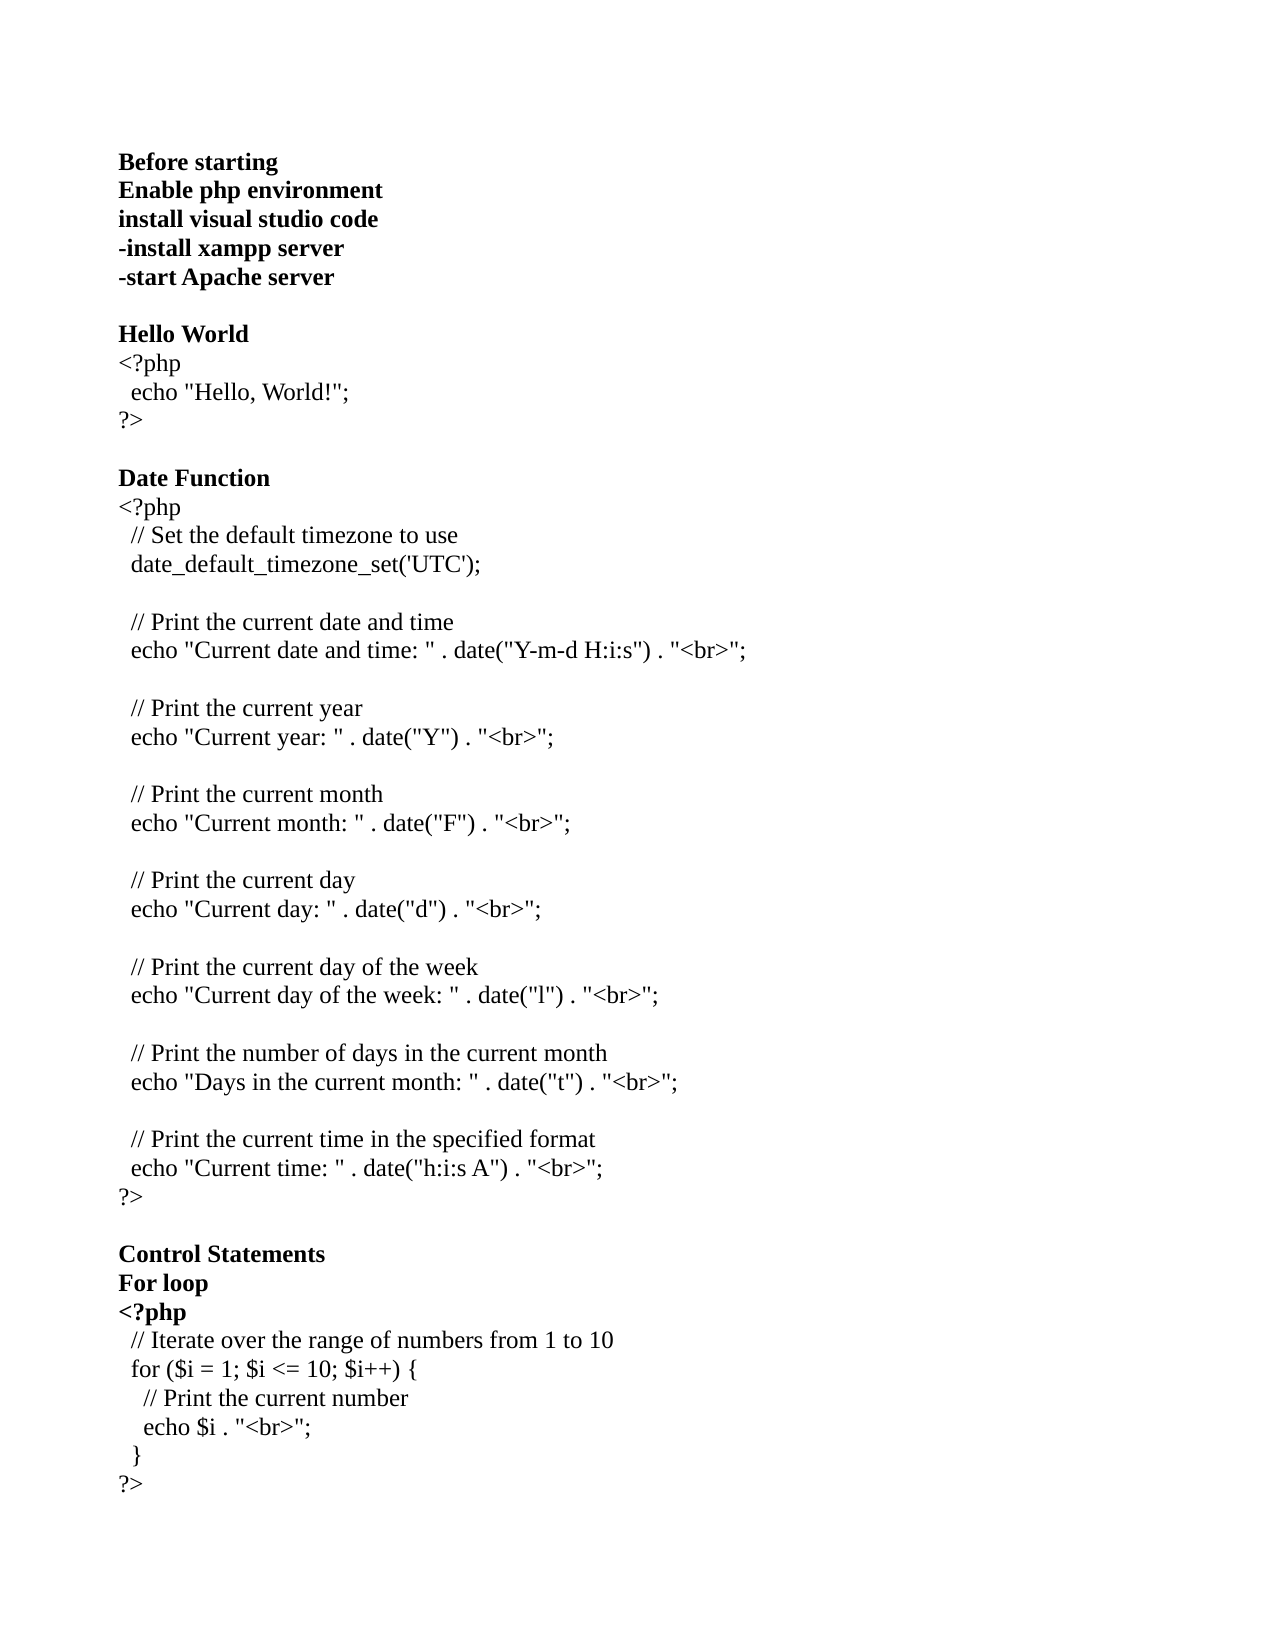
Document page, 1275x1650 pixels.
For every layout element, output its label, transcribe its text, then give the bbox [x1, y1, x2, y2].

text // Print the current date and time [118, 607, 1157, 636]
text echo "Current day: " . date("d") . "<br>"; [118, 894, 1157, 923]
text Control Statements [118, 1239, 1157, 1268]
text echo "Hello, World!"; [118, 377, 1157, 406]
text echo $i . "<br>"; [118, 1412, 1157, 1441]
text echo "Current date and time: " . date("Y-m-d H:i:s") . "<br>"; [118, 636, 1157, 664]
text date_default_timezone_set('UTC'); [118, 549, 1157, 578]
text echo "Current day of the week: " . date("l") . "<br>"; [118, 981, 1157, 1009]
text // Print the number of days in the current month [118, 1038, 1157, 1067]
text -install xampp server [118, 233, 1157, 262]
text // Print the current day of the week [118, 952, 1157, 981]
text For loop [118, 1268, 1157, 1297]
text // Print the current year [118, 693, 1157, 722]
text echo "Current month: " . date("F") . "<br>"; [118, 808, 1157, 837]
text <?php [118, 348, 1157, 377]
text // Print the current month [118, 779, 1157, 808]
text // Print the current time in the specified format [118, 1124, 1157, 1153]
text // Print the current day [118, 866, 1157, 894]
text Enable php environment [118, 176, 1157, 204]
text echo "Current time: " . date("h:i:s A") . "<br>"; [118, 1153, 1157, 1182]
text // Iterate over the range of numbers from 1 to 10 [118, 1326, 1157, 1354]
text Hello World [118, 319, 1157, 348]
text ?> [118, 406, 1157, 434]
text Date Function [118, 463, 1157, 492]
text for ($i = 1; $i <= 10; $i++) { [118, 1354, 1157, 1383]
text } [118, 1441, 1157, 1469]
text echo "Days in the current month: " . date("t") . "<br>"; [118, 1067, 1157, 1096]
text ?> [118, 1469, 1157, 1498]
text <?php [118, 492, 1157, 521]
text Before starting [118, 147, 1157, 176]
text -start Apache server [118, 262, 1157, 291]
text // Set the default timezone to use [118, 521, 1157, 549]
text <?php [118, 1297, 1157, 1326]
text // Print the current number [118, 1383, 1157, 1412]
text install visual studio code [118, 204, 1157, 233]
text ?> [118, 1182, 1157, 1211]
text echo "Current year: " . date("Y") . "<br>"; [118, 722, 1157, 751]
